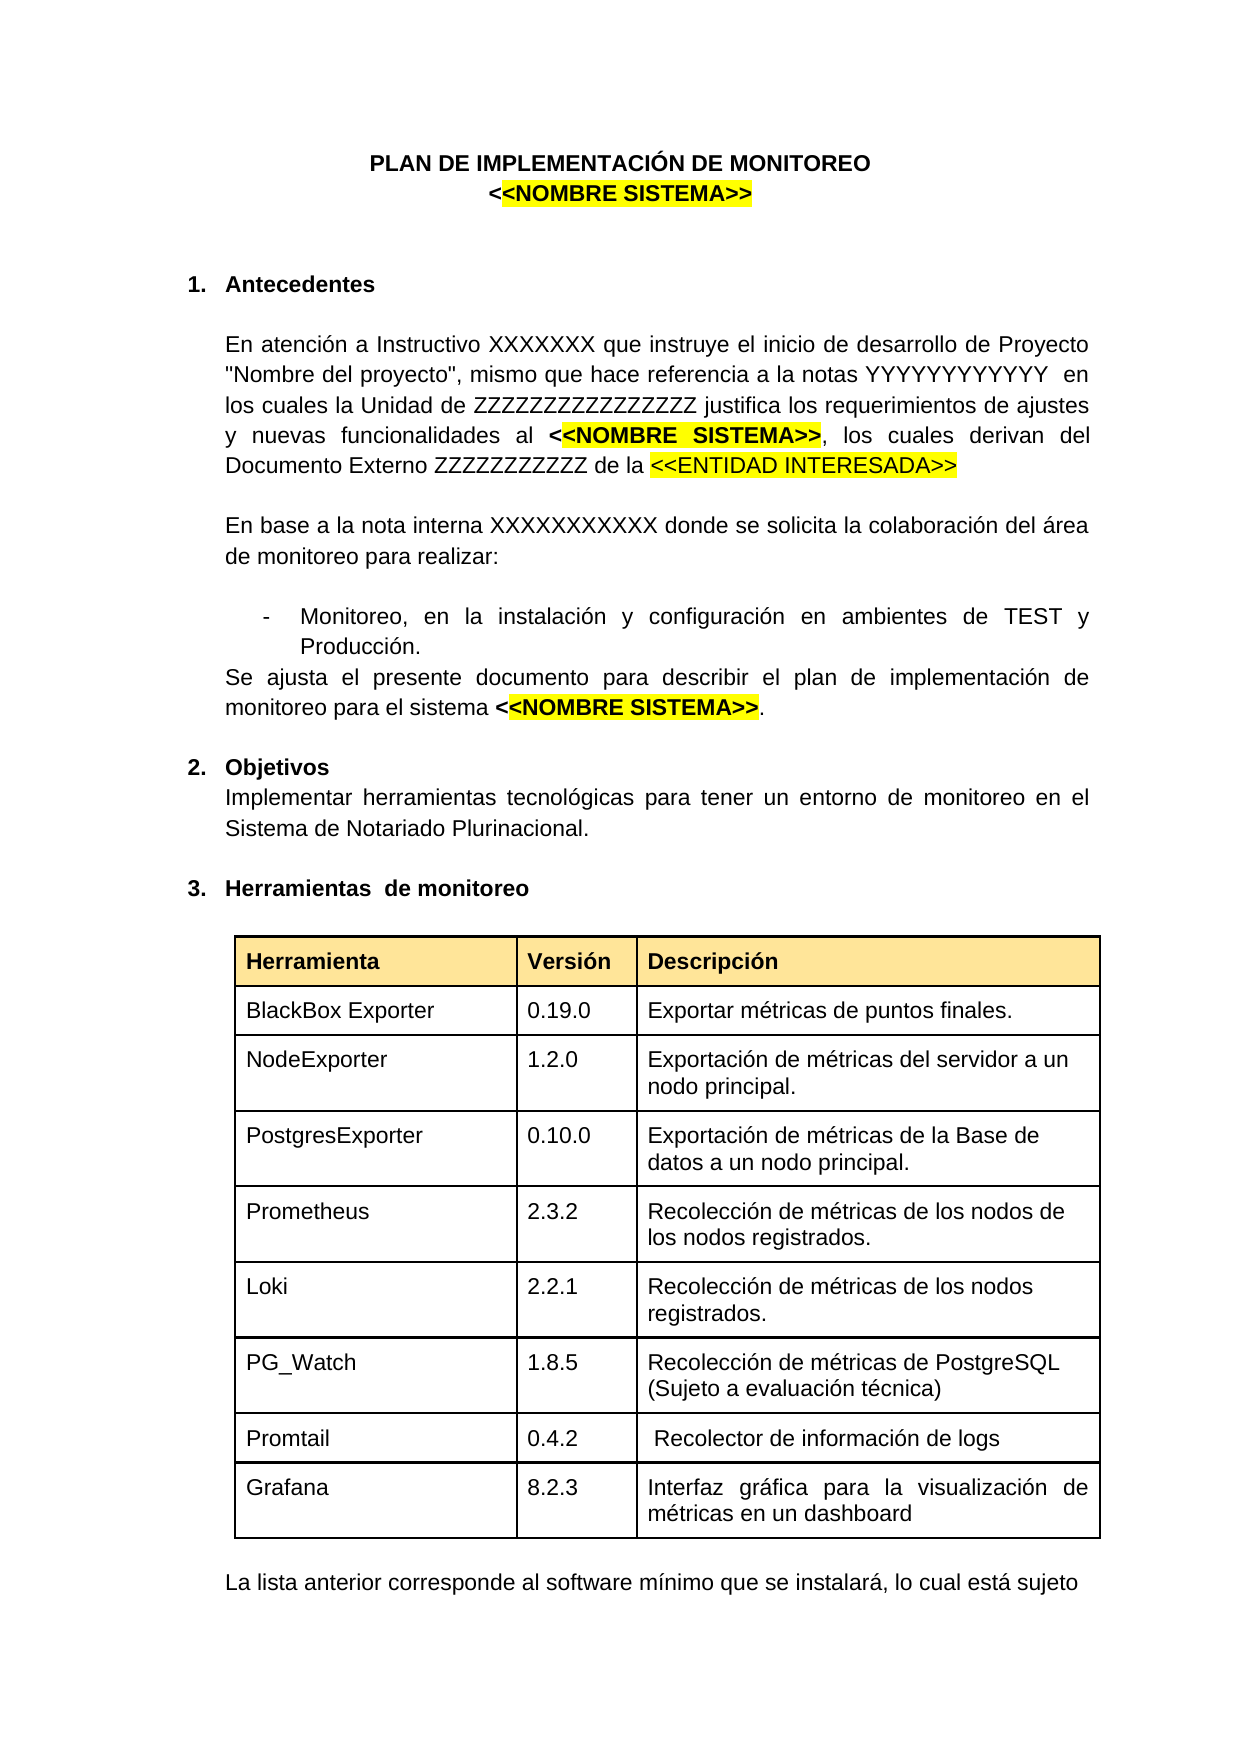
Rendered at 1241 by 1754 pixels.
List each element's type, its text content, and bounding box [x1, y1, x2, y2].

list Antecedentes [187, 271, 1090, 297]
list Monitoreo, en la instalación y configuración en ambientes de TEST y Producción. [262, 603, 1090, 660]
table_cell Interfaz gráfica para la visualización de métricas en un dashboard [638, 1464, 1099, 1537]
text <<NOMBRE SISTEMA>> [150, 180, 1090, 207]
list Objetivos [187, 754, 1090, 781]
table_cell 0.19.0 [518, 987, 636, 1034]
table_header Herramienta [236, 938, 516, 985]
table_cell Exportación de métricas del servidor a un nodo principal. [638, 1036, 1099, 1109]
text Implementar herramientas tecnológicas para tener un entorno de monitoreo en el Sistema de Notariado Plurinacional. [225, 784, 1090, 841]
table_cell Recolección de métricas de los nodos de los nodos registrados. [638, 1187, 1099, 1261]
table_cell 1.2.0 [518, 1036, 636, 1109]
table_cell BlackBox Exporter [236, 987, 516, 1034]
table_cell 0.10.0 [518, 1112, 636, 1185]
table_cell Recolección de métricas de PostgreSQL (Sujeto a evaluación técnica) [638, 1339, 1099, 1412]
table_cell 2.2.1 [518, 1263, 636, 1336]
table_header Descripción [638, 938, 1099, 985]
table_cell Grafana [236, 1464, 516, 1537]
table_cell 8.2.3 [518, 1464, 636, 1537]
table_header Versión [518, 938, 636, 985]
text Se ajusta el presente documento para describir el plan de implementación de monitoreo para el sistema <<NOMBRE SISTEMA>>. [225, 663, 1090, 720]
table_cell Loki [236, 1263, 516, 1336]
table_cell Recolector de información de logs [638, 1414, 1099, 1461]
table_cell Exportar métricas de puntos finales. [638, 987, 1099, 1034]
table_cell 1.8.5 [518, 1339, 636, 1412]
table_cell Promtail [236, 1414, 516, 1461]
text La lista anterior corresponde al software mínimo que se instalará, lo cual está sujeto [225, 1569, 1090, 1596]
table_cell PG_Watch [236, 1339, 516, 1412]
table_cell Prometheus [236, 1187, 516, 1261]
text PLAN DE IMPLEMENTACIÓN DE MONITOREO [150, 150, 1090, 176]
text En base a la nota interna XXXXXXXXXXX donde se solicita la colaboración del área de monitoreo para realizar: [225, 512, 1090, 569]
table_cell Recolección de métricas de los nodos registrados. [638, 1263, 1099, 1336]
table_cell NodeExporter [236, 1036, 516, 1109]
table_cell Exportación de métricas de la Base de datos a un nodo principal. [638, 1112, 1099, 1185]
list Herramientas de monitoreo [187, 875, 1090, 901]
table_cell 2.3.2 [518, 1187, 636, 1261]
table_cell PostgresExporter [236, 1112, 516, 1185]
table_cell 0.4.2 [518, 1414, 636, 1461]
text En atención a Instructivo XXXXXXX que instruye el inicio de desarrollo de Proyecto "Nombre del proyecto", mismo que hace referencia a la notas YYYYYYYYYYYY en los cuales la Unidad de ZZZZZZZZZZZZZZZZ justifica los requerimientos de ajustes y nuevas funcionalidades al <<NOMBRE SISTEMA>>, los cuales derivan del Documento Externo ZZZZZZZZZZZ de la <<ENTIDAD INTERESADA>> [225, 331, 1090, 478]
